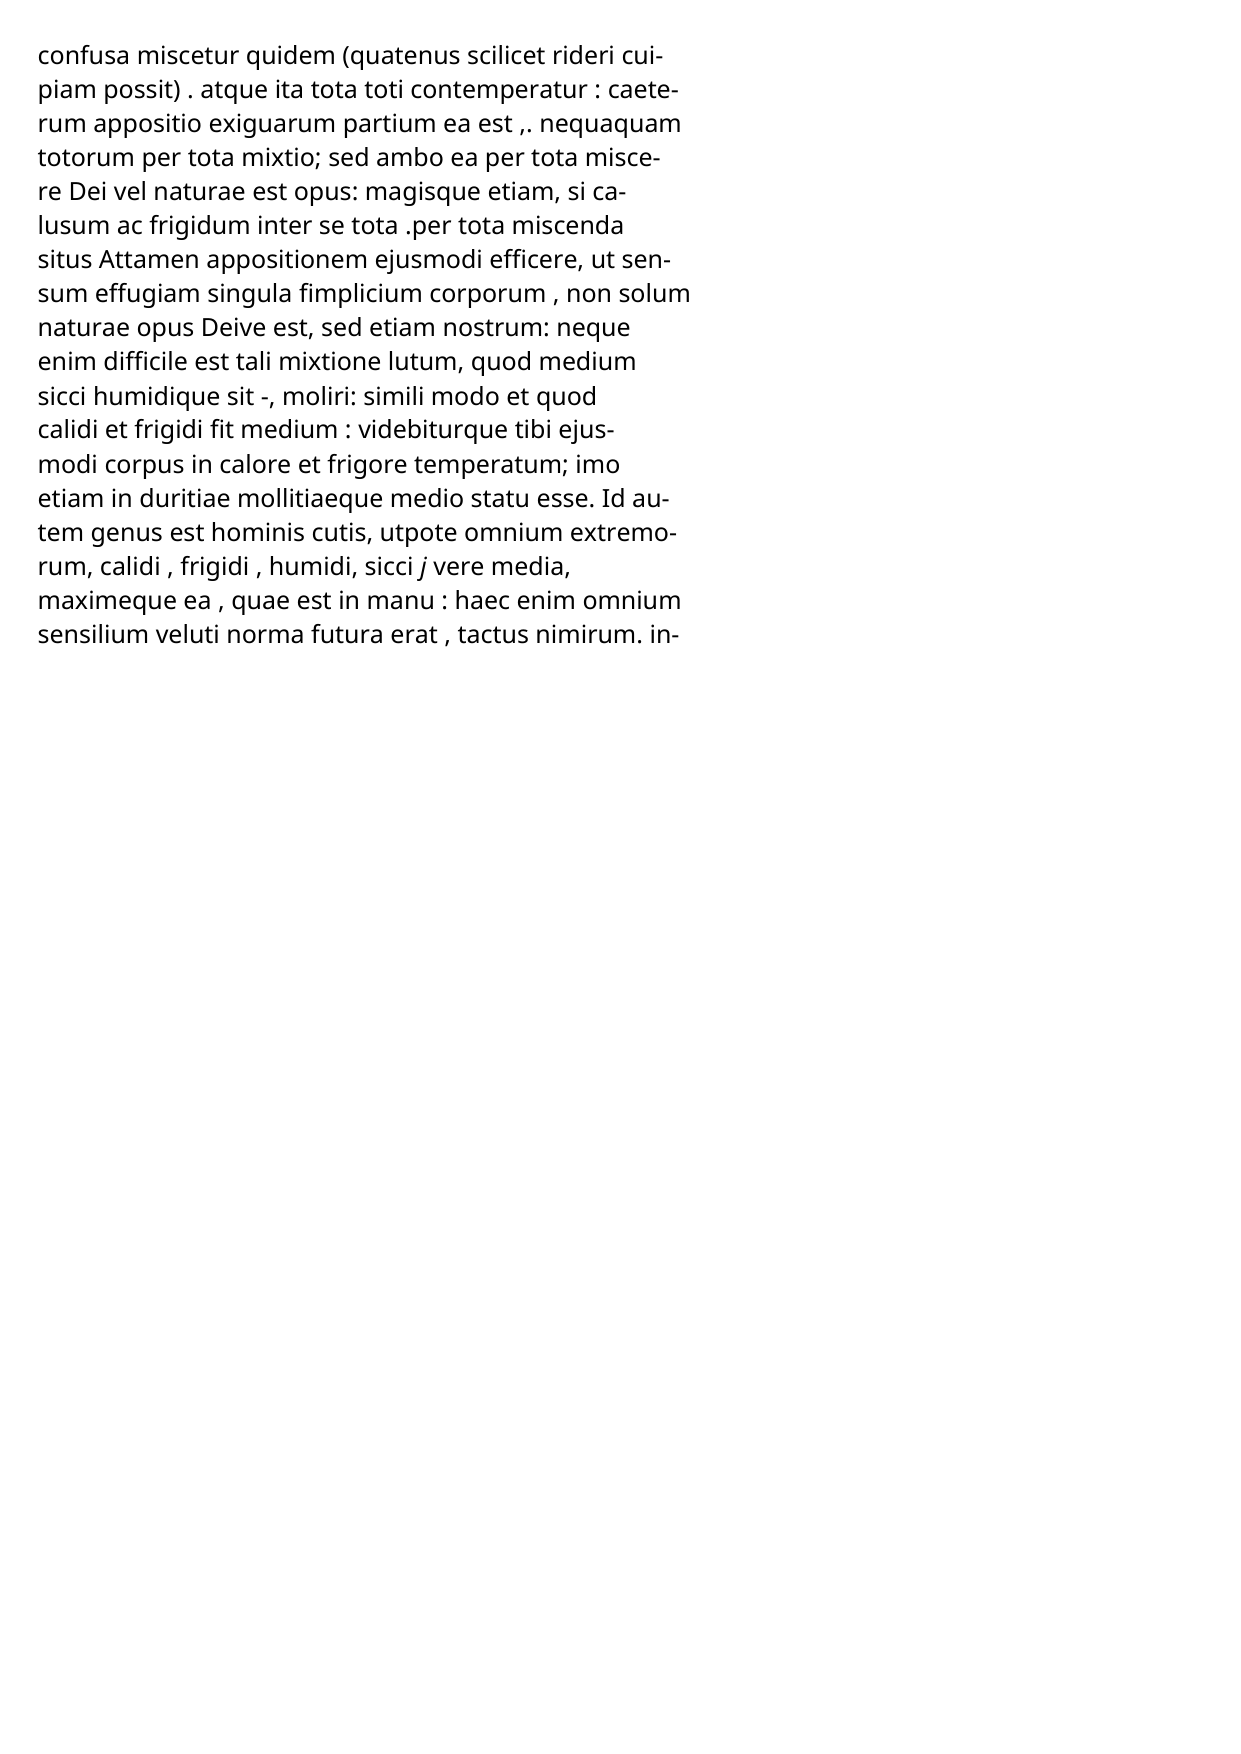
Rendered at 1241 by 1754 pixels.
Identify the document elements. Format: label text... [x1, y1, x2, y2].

text confusa miscetur quidem (quatenus scilicet rideri cui- piam possit) . atque ita tota toti contemperatur : caete- rum appositio exiguarum partium ea est ,. nequaquam totorum per tota mixtio; sed ambo ea per tota misce- re Dei vel naturae est opus: magisque etiam, si ca- lusum ac frigidum inter se tota .per tota miscenda situs Attamen appositionem ejusmodi efficere, ut sen- sum effugiam singula fimplicium corporum , non solum naturae opus Deive est, sed etiam nostrum: neque enim difficile est tali mixtione lutum, quod medium sicci humidique sit -, moliri: simili modo et quod calidi et frigidi fit medium : videbiturque tibi ejus- modi corpus in calore et frigore temperatum; imo etiam in duritiae mollitiaeque medio statu esse. Id au- tem genus est hominis cutis, utpote omnium extremo- rum, calidi , frigidi , humidi, sicci j vere media, maximeque ea , quae est in manu : haec enim omnium sensilium veluti norma futura erat , tactus nimirum. in- [37, 37, 1203, 651]
